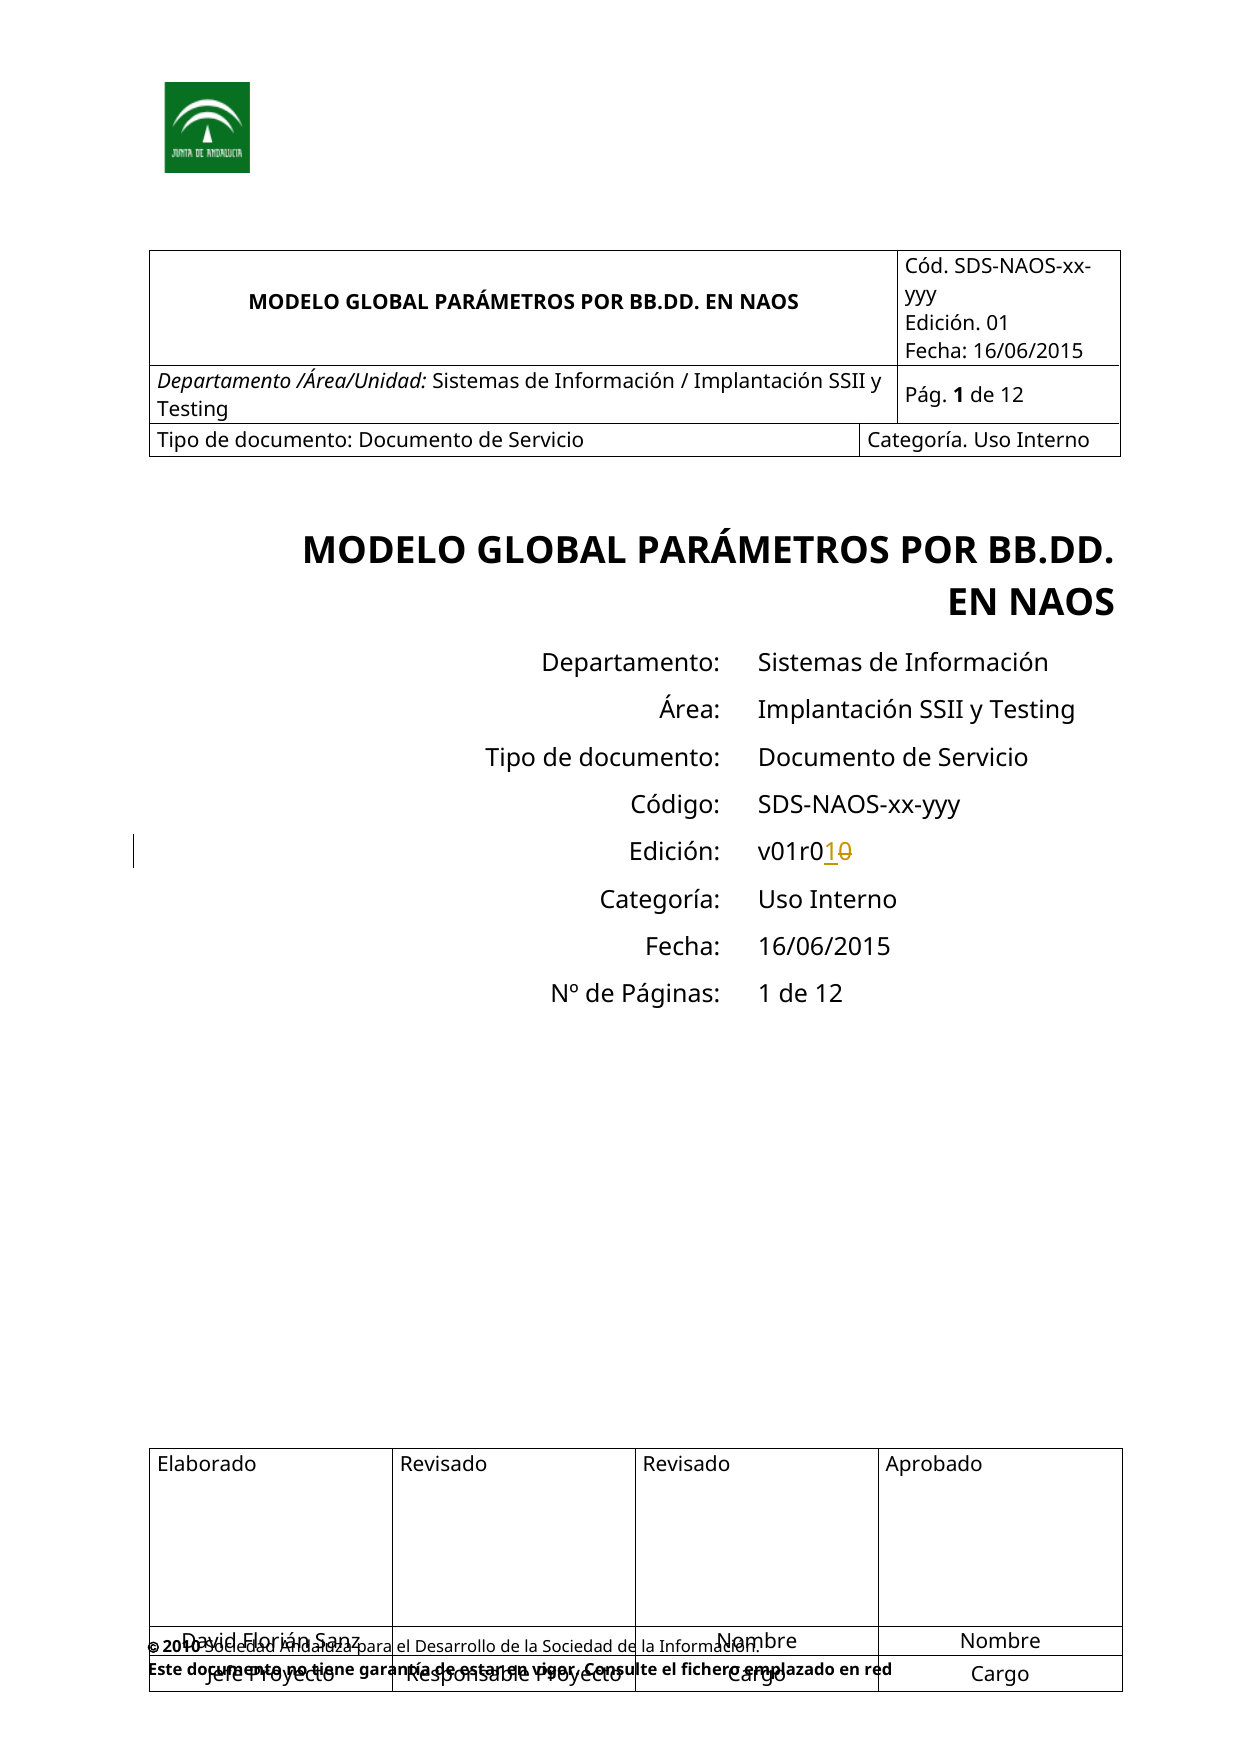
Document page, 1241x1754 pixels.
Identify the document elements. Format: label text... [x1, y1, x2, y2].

table_cell v01r01 [740, 828, 1122, 875]
table_cell 9 de 9 [740, 969, 1122, 1017]
table_cell Fecha: [278, 922, 740, 969]
table_cell 16/06/2015 [740, 922, 1122, 969]
table_cell Jefe Proyecto [150, 1656, 392, 1691]
table_cell Código: [278, 780, 740, 827]
table_cell Tipo de documento: [278, 733, 740, 780]
table_cell [393, 1627, 635, 1655]
table_cell Nombre [879, 1627, 1122, 1655]
table_header Revisado [636, 1449, 878, 1626]
table_cell Edición: [278, 828, 740, 875]
table_cell Área: [278, 686, 740, 733]
table_cell SDS-NAOS-xx-yyy [740, 780, 1122, 827]
table_cell Implantación SSII y Testing [740, 686, 1122, 733]
table_cell Documento de Servicio [740, 733, 1122, 780]
table_cell Sistemas de Información [740, 638, 1122, 686]
table_header Revisado [393, 1449, 635, 1626]
table_cell Cargo [879, 1656, 1122, 1691]
table_cell Responsable Proyecto [393, 1656, 635, 1691]
table_cell Cargo [636, 1656, 878, 1691]
table_cell Uso Interno [740, 875, 1122, 922]
table_cell Nombre [636, 1627, 878, 1655]
table_cell David Florián Sanz [150, 1627, 392, 1655]
table_cell Nº de Páginas: [278, 969, 740, 1017]
table_header Aprobado [879, 1449, 1122, 1626]
table_cell Categoría: [278, 875, 740, 922]
table_header MODELO GLOBAL PARÁMETROS POR BB.DD. EN NAOS [278, 524, 1122, 638]
table_cell Departamento: [278, 638, 740, 686]
table_header Elaborado [150, 1449, 392, 1626]
